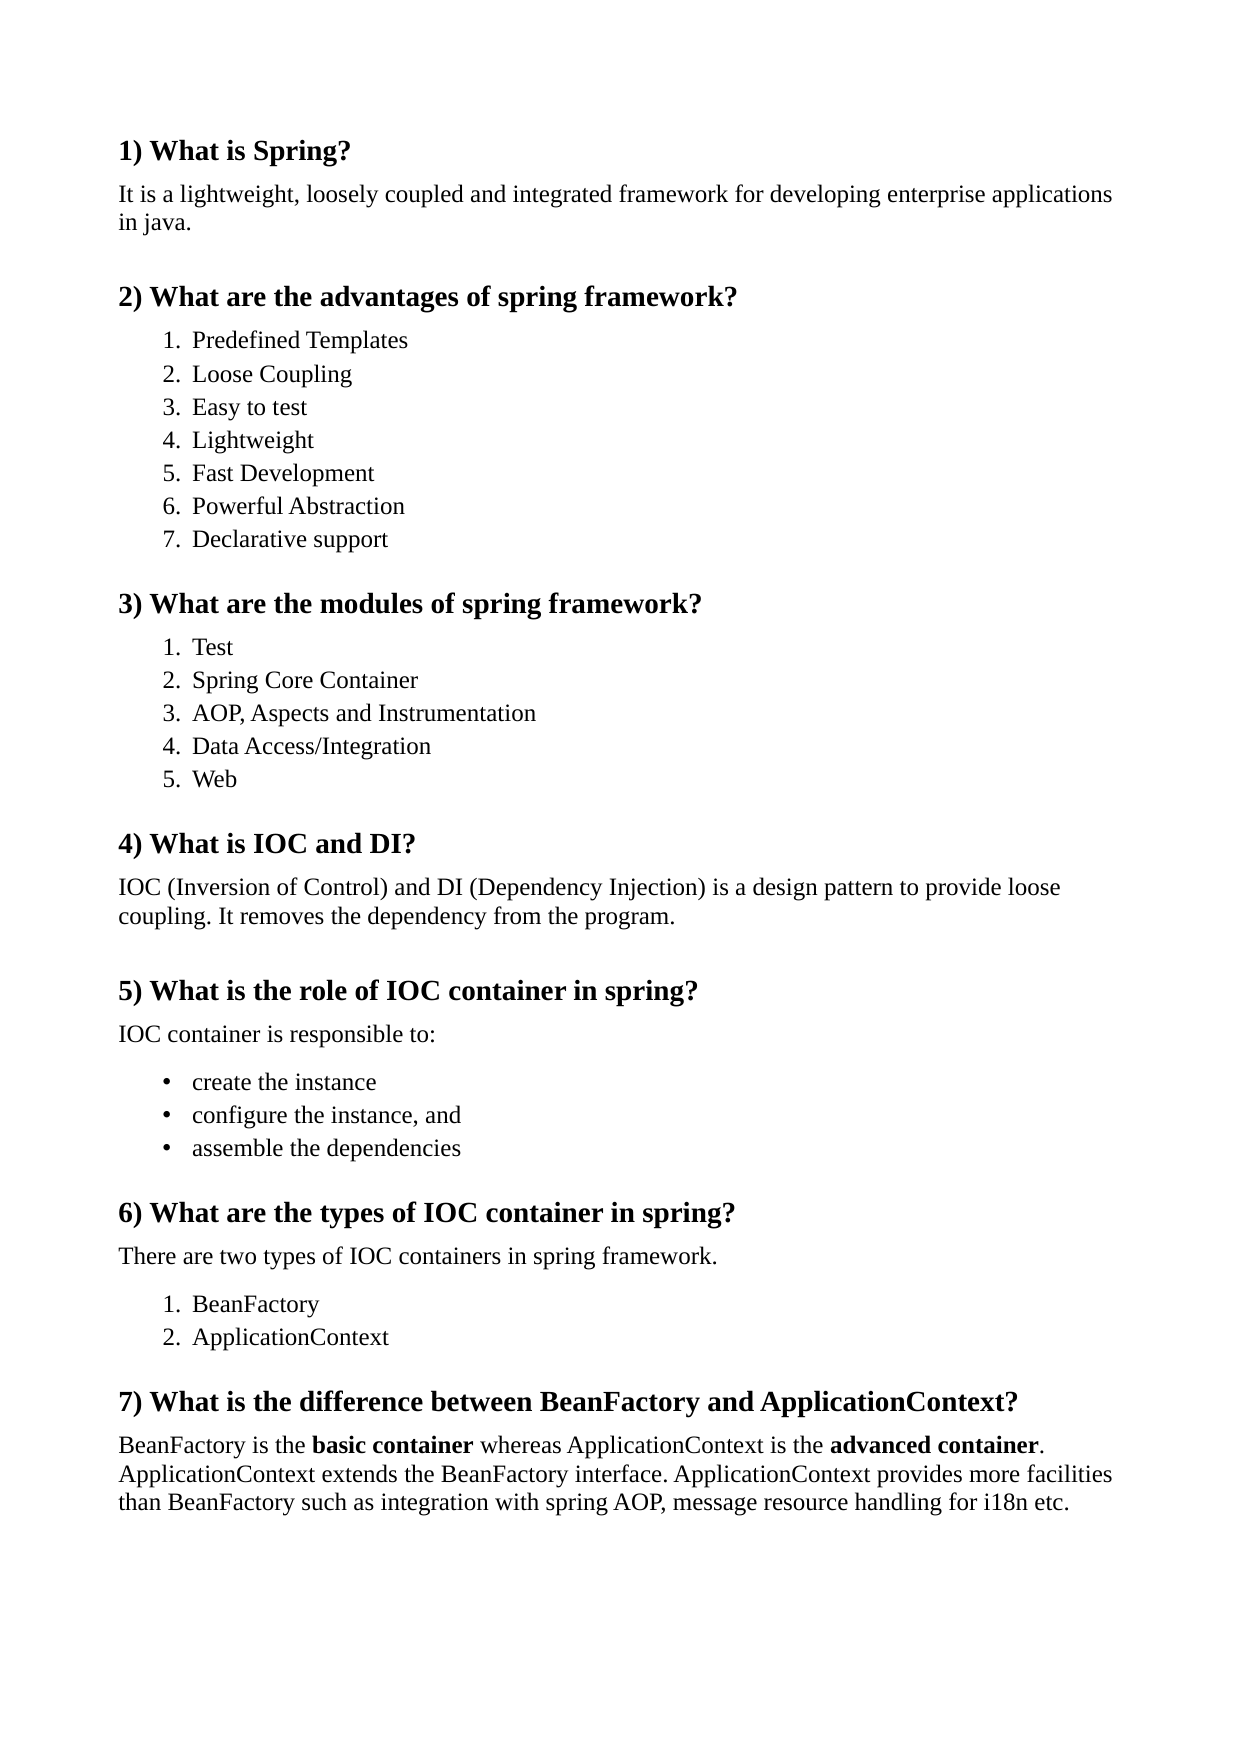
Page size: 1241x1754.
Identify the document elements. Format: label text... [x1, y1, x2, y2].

list Loose Coupling [162, 359, 1122, 387]
list configure the instance, and [162, 1100, 1122, 1128]
list BeanFactory [162, 1289, 1122, 1317]
list Powerful Abstraction [162, 491, 1122, 519]
list create the instance [162, 1067, 1122, 1096]
subtitle 5) What is the role of IOC container in spring? [118, 973, 1122, 1007]
list assemble the dependencies [162, 1133, 1122, 1162]
list Predefined Templates [162, 326, 1122, 354]
list Fast Development [162, 458, 1122, 486]
list Test [162, 632, 1122, 661]
list Spring Core Container [162, 665, 1122, 694]
list ApplicationContext [162, 1322, 1122, 1350]
text BeanFactory is the basic container whereas ApplicationContext is the advanced container. ApplicationContext extends the BeanFactory interface. ApplicationContext provides more facilities than BeanFactory such as integration with spring AOP, message resource handling for i18n etc. [118, 1430, 1122, 1516]
list Lightweight [162, 425, 1122, 453]
subtitle 7) What is the difference between BeanFactory and ApplicationContext? [118, 1384, 1122, 1417]
subtitle 4) What is IOC and DI? [118, 826, 1122, 860]
list Data Access/Integration [162, 731, 1122, 760]
text IOC (Inversion of Control) and DI (Dependency Injection) is a design pattern to provide loose coupling. It removes the dependency from the program. [118, 872, 1122, 930]
subtitle 2) What are the advantages of spring framework? [118, 279, 1122, 313]
list Web [162, 764, 1122, 793]
text There are two types of IOC containers in spring framework. [118, 1241, 1122, 1270]
text IOC container is responsible to: [118, 1019, 1122, 1048]
subtitle 1) What is Spring? [118, 133, 1122, 166]
text It is a lightweight, loosely coupled and integrated framework for developing enterprise applications in java. [118, 179, 1122, 236]
list Easy to test [162, 392, 1122, 420]
subtitle 3) What are the modules of spring framework? [118, 586, 1122, 619]
list AOP, Aspects and Instrumentation [162, 698, 1122, 727]
list Declarative support [162, 524, 1122, 552]
subtitle 6) What are the types of IOC container in spring? [118, 1195, 1122, 1228]
